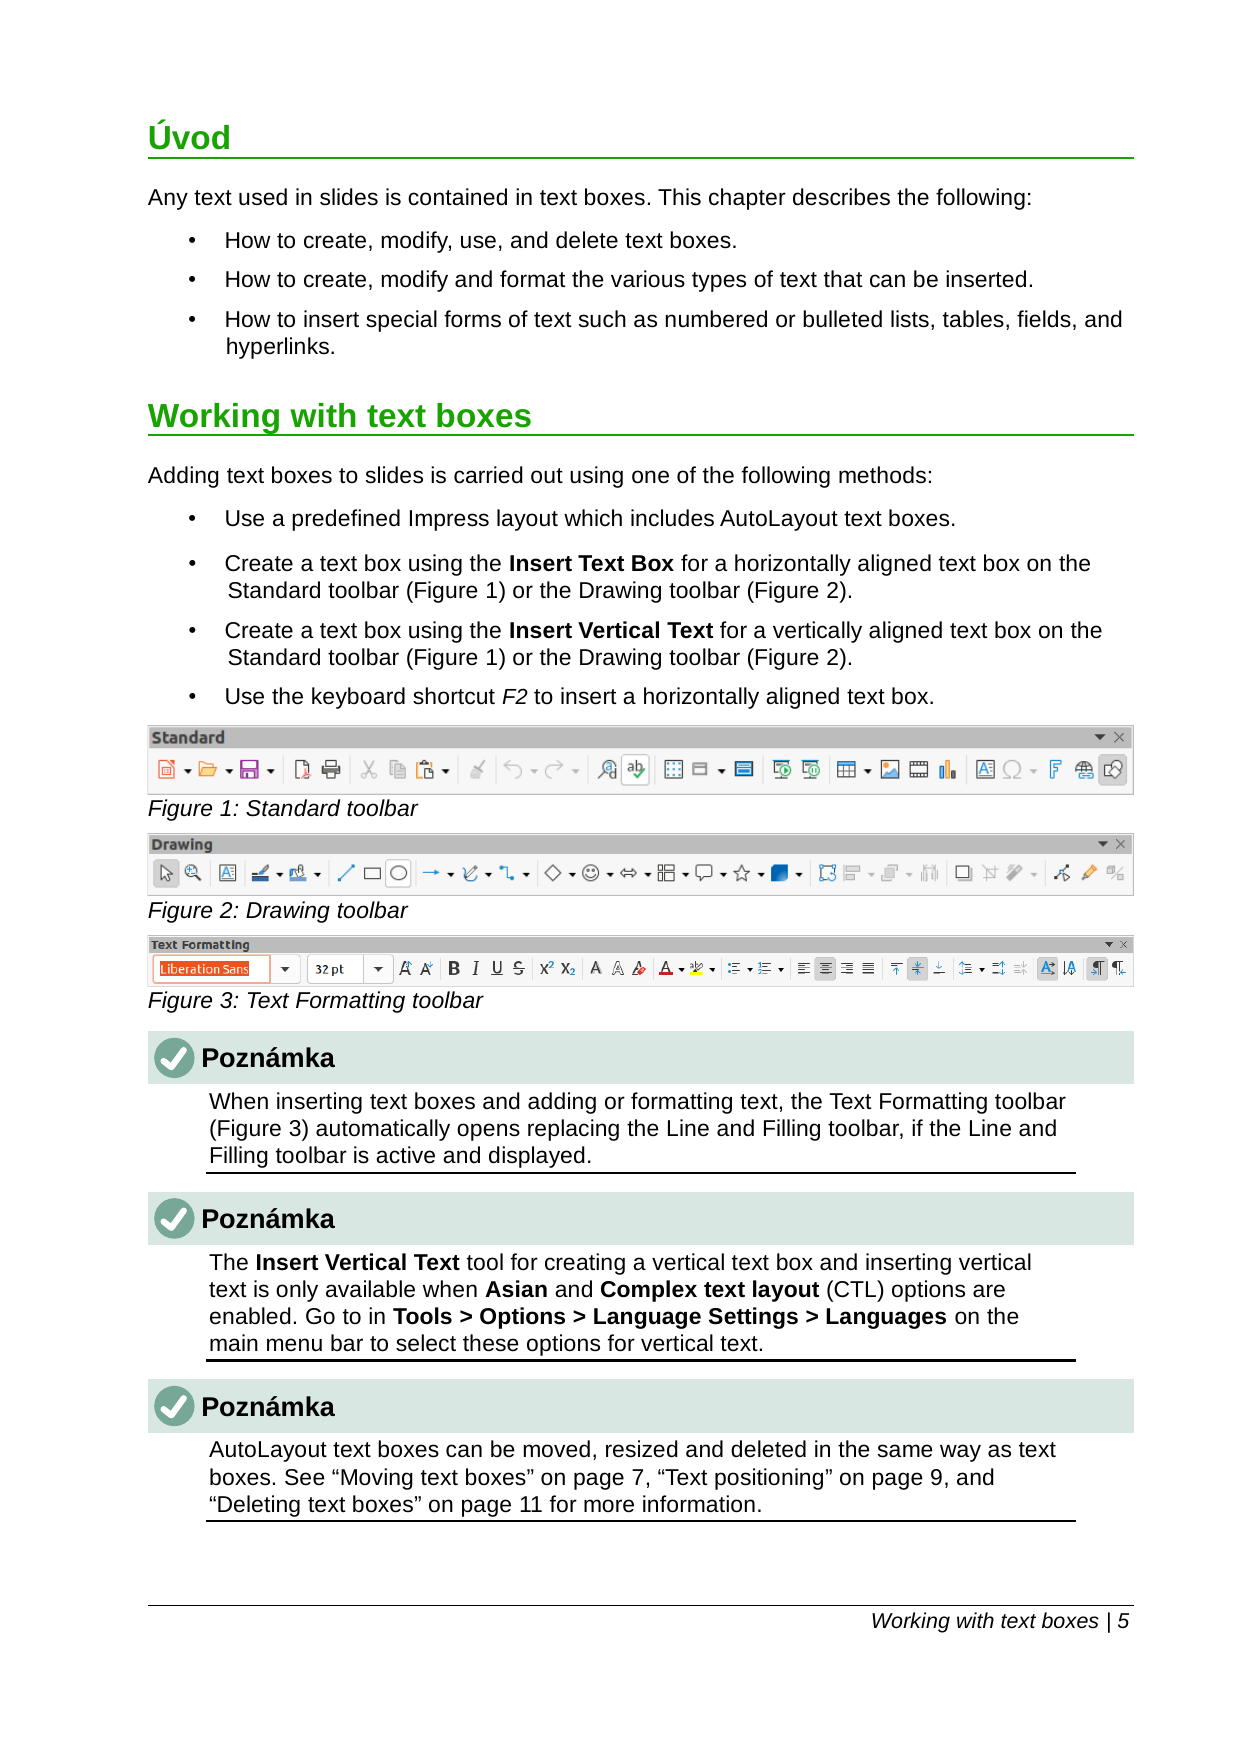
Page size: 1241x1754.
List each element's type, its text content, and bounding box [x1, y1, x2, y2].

subtitle Úvod [148, 118, 1134, 157]
text AutoLayout text boxes can be moved, resized and deleted in the same way as text boxes. See “Moving text boxes” on page 7, “Text positioning” on page 9, and “Deleting text boxes” on page 11 for more information. [206, 1433, 1076, 1520]
list How to create, modify and format the various types of text that can be inserted. [185, 263, 1134, 293]
subtitle Poznámka [148, 1031, 1134, 1084]
picture [147, 935, 1134, 987]
picture [147, 833, 1134, 896]
picture [147, 725, 1134, 795]
text Any text used in slides is contained in text boxes. This chapter describes the following: [148, 184, 1134, 211]
subtitle Poznámka [148, 1192, 1134, 1245]
subtitle Poznámka [148, 1379, 1134, 1433]
text Adding text boxes to slides is carried out using one of the following methods: [148, 461, 1134, 488]
text When inserting text boxes and adding or formatting text, the Text Formatting toolbar (Figure 3) automatically opens replacing the Line and Filling toolbar, if the Line and Filling toolbar is active and displayed. [206, 1084, 1076, 1172]
list Create a text box using the Insert Vertical Text for a vertically aligned text box on the Standard toolbar (Figure 1) or the Drawing toolbar (Figure 2). [185, 613, 1134, 670]
subtitle Working with text boxes [148, 396, 1134, 434]
text Figure 3: Text Formatting toolbar [148, 987, 1134, 1013]
text Figure 2: Drawing toolbar [148, 896, 1134, 923]
list Create a text box using the Insert Text Box for a horizontally aligned text box on the Standard toolbar (Figure 1) or the Drawing toolbar (Figure 2). [185, 546, 1134, 603]
list Use a predefined Impress layout which includes AutoLayout text boxes. [185, 501, 1134, 534]
text Figure 1: Standard toolbar [148, 795, 1134, 821]
list How to insert special forms of text such as numbered or bulleted lists, tables, fields, and hyperlinks. [185, 302, 1134, 362]
text The Insert Vertical Text tool for creating a vertical text box and inserting vertical text is only available when Asian and Complex text layout (CTL) options are enabled. Go to in Tools > Options > Language Settings > Languages on the main menu bar to select these options for vertical text. [206, 1245, 1076, 1359]
list How to create, modify, use, and delete text boxes. [185, 223, 1134, 253]
list Use the keyboard shortcut F2 to insert a horizontally aligned text box. [185, 680, 1134, 713]
